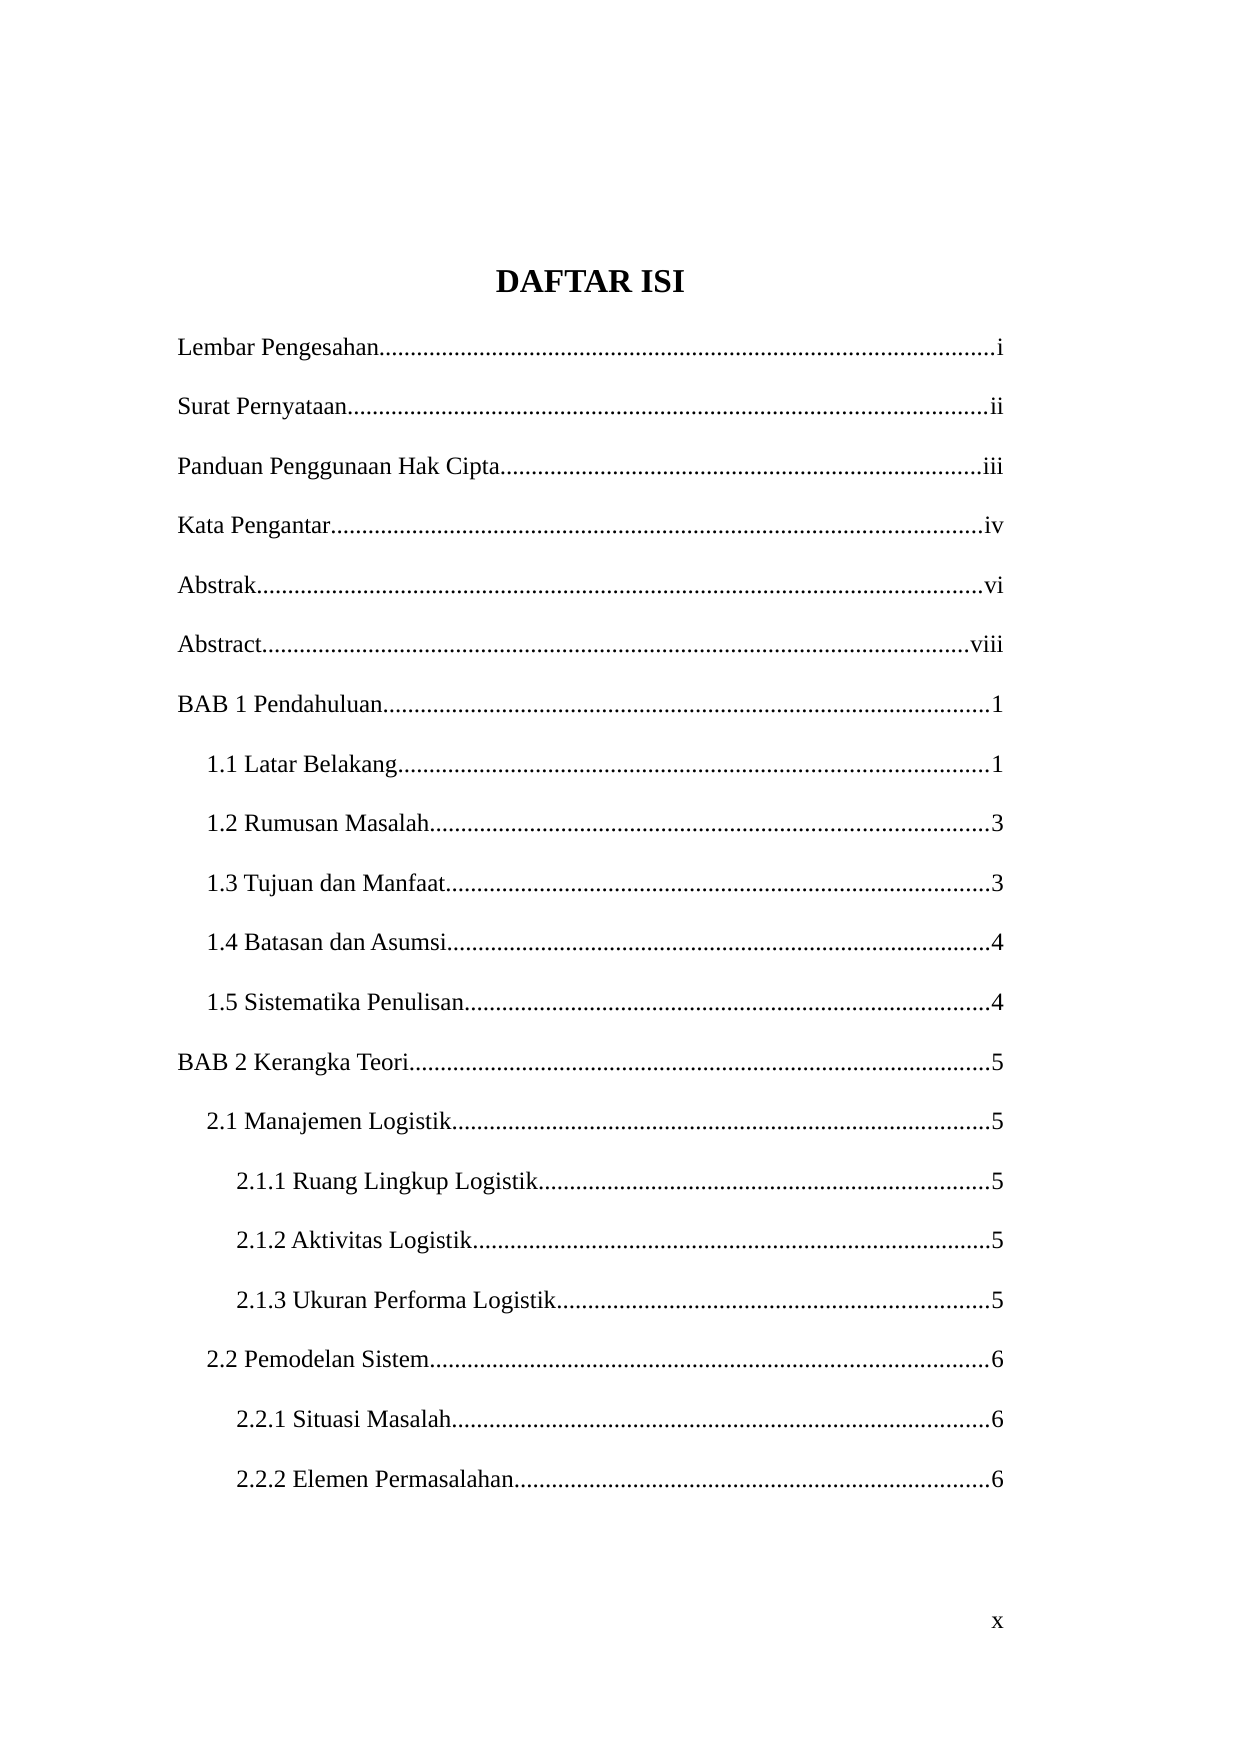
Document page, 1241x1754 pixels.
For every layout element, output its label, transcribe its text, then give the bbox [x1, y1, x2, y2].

text 1.2 Rumusan Masalah 3 [206, 808, 1003, 837]
text 2.1 Manajemen Logistik 5 [206, 1106, 1003, 1135]
text BAB 1 Pendahuluan 1 [177, 689, 1003, 718]
text 2.2.2 Elemen Permasalahan 6 [236, 1464, 1003, 1492]
text Surat Pernyataan ii [177, 391, 1003, 420]
text Abstract viii [177, 629, 1003, 658]
subtitle Daftar Isi [177, 262, 1003, 300]
text Lembar Pengesahan i [177, 332, 1003, 360]
text Panduan Penggunaan Hak Cipta iii [177, 451, 1003, 479]
text Kata Pengantar iv [177, 510, 1003, 539]
text 1.4 Batasan dan Asumsi 4 [206, 927, 1003, 956]
text 2.2.1 Situasi Masalah 6 [236, 1404, 1003, 1433]
text 2.2 Pemodelan Sistem 6 [206, 1344, 1003, 1373]
text BAB 2 Kerangka Teori 5 [177, 1047, 1003, 1075]
text 1.1 Latar Belakang 1 [206, 749, 1003, 777]
text 2.1.2 Aktivitas Logistik 5 [236, 1225, 1003, 1254]
text 1.3 Tujuan dan Manfaat 3 [206, 868, 1003, 897]
text 2.1.3 Ukuran Performa Logistik 5 [236, 1285, 1003, 1314]
text Abstrak vi [177, 570, 1003, 599]
text 2.1.1 Ruang Lingkup Logistik 5 [236, 1166, 1003, 1194]
text 1.5 Sistematika Penulisan 4 [206, 987, 1003, 1016]
